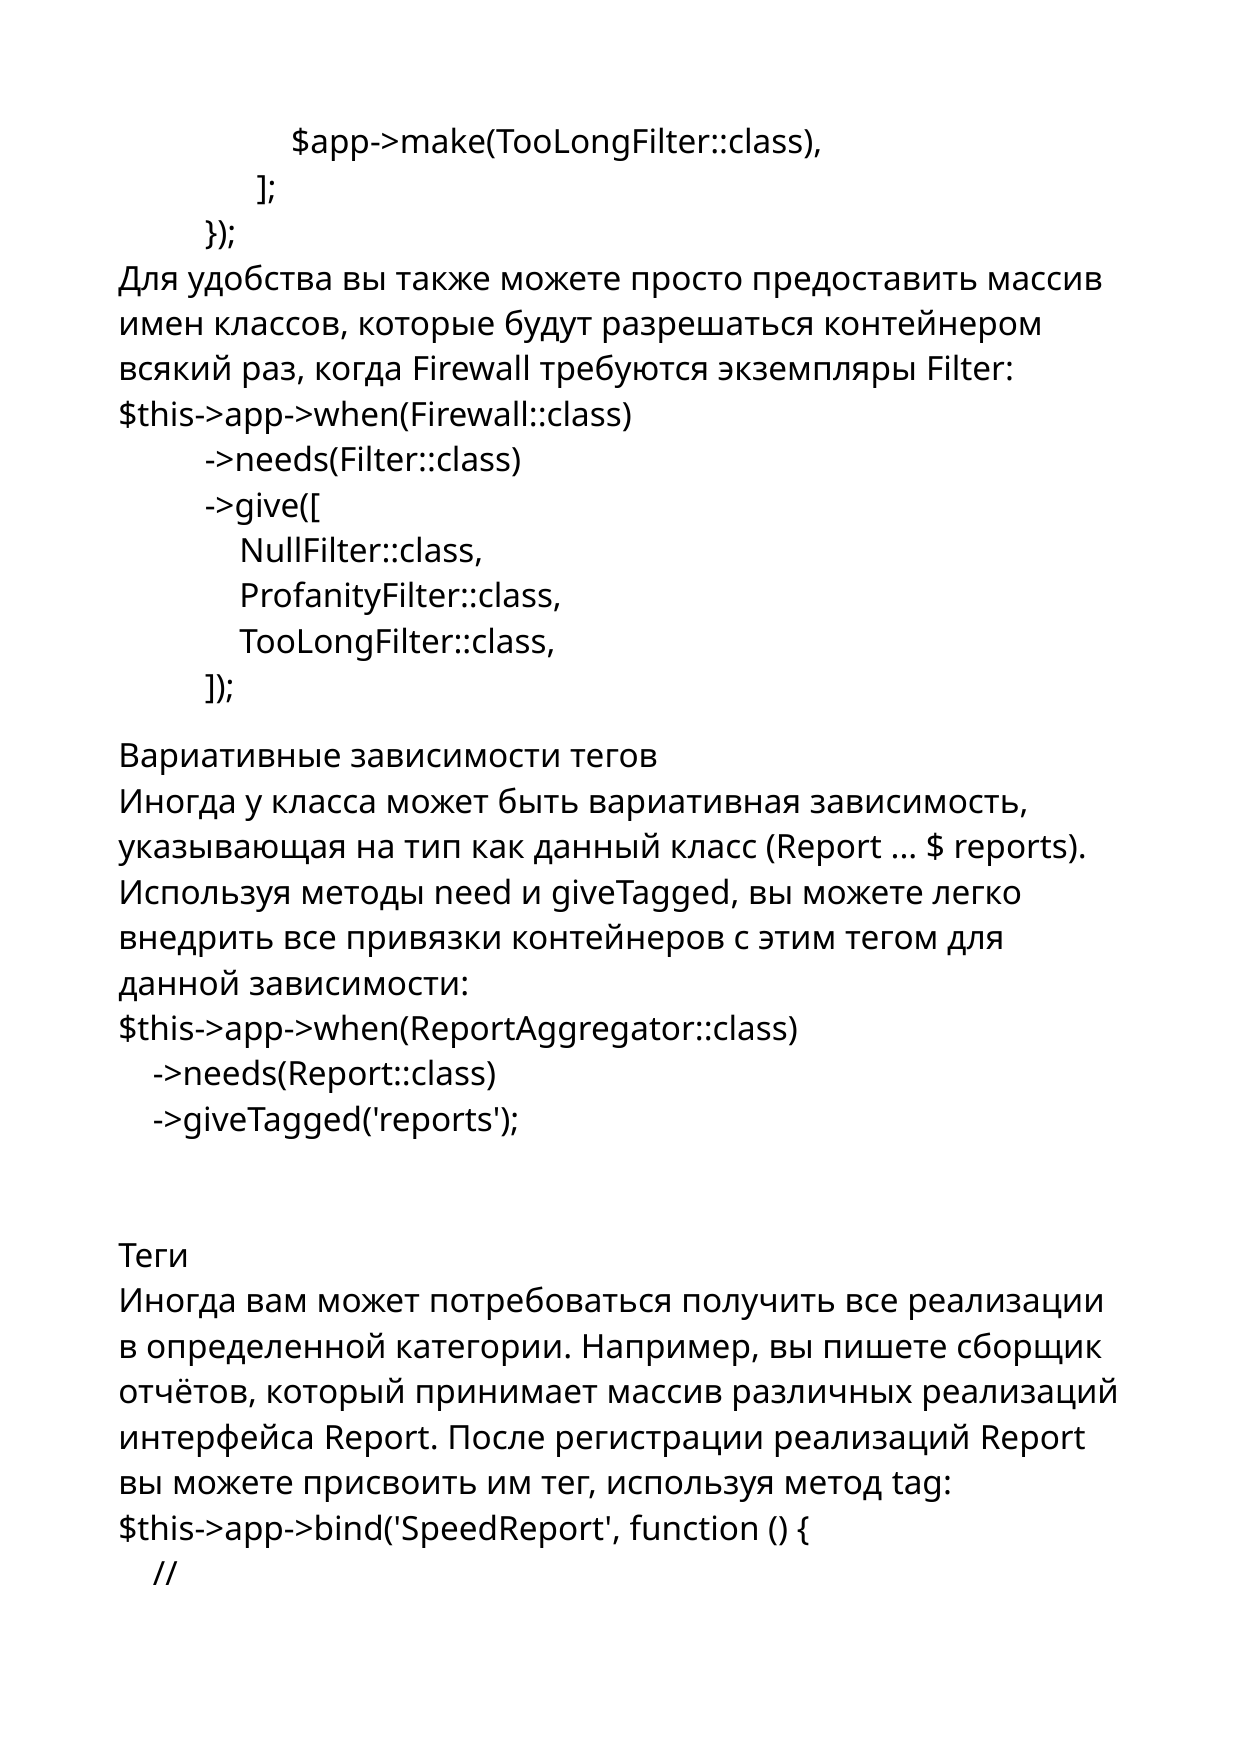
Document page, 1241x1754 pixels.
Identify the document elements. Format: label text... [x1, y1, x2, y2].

text $app->make(TooLongFilter::class), [118, 118, 1122, 163]
text Иногда у класса может быть вариативная зависимость, указывающая на тип как данный класс (Report ... $ reports). Используя методы need и giveTagged, вы можете легко внедрить все привязки контейнеров с этим тегом для данной зависимости: [118, 778, 1122, 1005]
text ->give([ [118, 481, 1122, 527]
text ProfanityFilter::class, [118, 572, 1122, 618]
text Вариативные зависимости тегов [118, 732, 1122, 778]
text Иногда вам может потребоваться получить все реализации в определенной категории. Например, вы пишете сборщик отчётов, который принимает массив различных реализаций интерфейса Report. После регистрации реализаций Report вы можете присвоить им тег, используя метод tag: [118, 1277, 1122, 1504]
text TooLongFilter::class, [118, 618, 1122, 663]
text ]); [118, 663, 1122, 708]
text Для удобства вы также можете просто предоставить массив имен классов, которые будут разрешаться контейнером всякий раз, когда Firewall требуются экземпляры Filter: [118, 254, 1122, 391]
text ->needs(Report::class) [118, 1050, 1122, 1096]
text ->needs(Filter::class) [118, 436, 1122, 481]
text }); [118, 209, 1122, 254]
text ]; [118, 163, 1122, 209]
text $this->app->when(Firewall::class) [118, 391, 1122, 436]
text NullFilter::class, [118, 527, 1122, 572]
text // [118, 1550, 1122, 1595]
text Теги [118, 1232, 1122, 1277]
text $this->app->when(ReportAggregator::class) [118, 1005, 1122, 1050]
text ->giveTagged('reports'); [118, 1096, 1122, 1141]
text $this->app->bind('SpeedReport', function () { [118, 1504, 1122, 1550]
